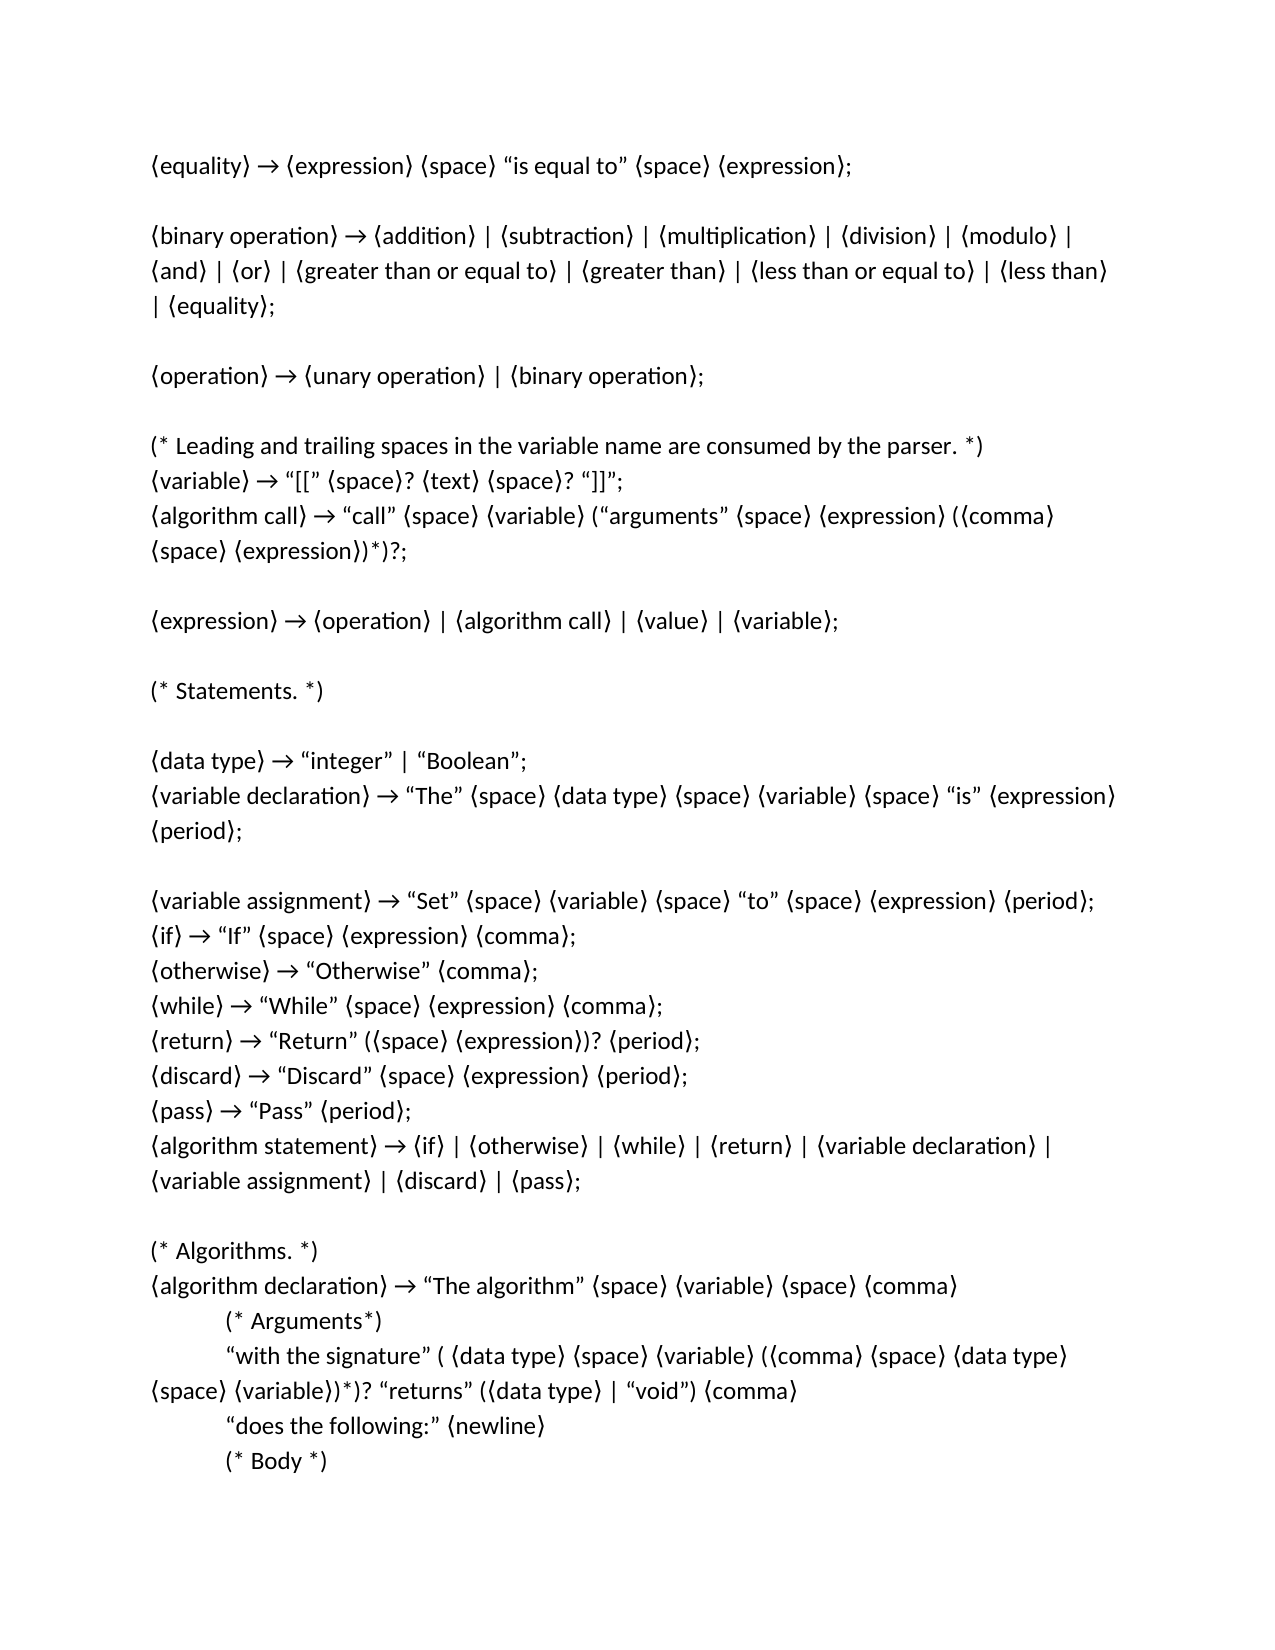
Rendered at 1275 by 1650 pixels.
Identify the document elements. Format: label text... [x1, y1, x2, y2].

text “does the following:” ⟨newline⟩ [150, 1410, 1125, 1441]
text ⟨algorithm call⟩ → “call” ⟨space⟩ ⟨variable⟩ (“arguments” ⟨space⟩ ⟨expression⟩ (⟨comma⟩ ⟨space⟩ ⟨expression⟩)*)?; [150, 500, 1125, 566]
text ⟨operation⟩ → ⟨unary operation⟩ | ⟨binary operation⟩; [150, 360, 1125, 391]
text (* Body *) [150, 1445, 1125, 1476]
text ⟨otherwise⟩ → “Otherwise” ⟨comma⟩; [150, 955, 1125, 986]
text ⟨algorithm declaration⟩ → “The algorithm” ⟨space⟩ ⟨variable⟩ ⟨space⟩ ⟨comma⟩ [150, 1270, 1125, 1301]
text ⟨equality⟩ → ⟨expression⟩ ⟨space⟩ “is equal to” ⟨space⟩ ⟨expression⟩; [150, 150, 1125, 181]
text ⟨return⟩ → “Return” (⟨space⟩ ⟨expression⟩)? ⟨period⟩; [150, 1025, 1125, 1056]
text ⟨variable⟩ → “[[” ⟨space⟩? ⟨text⟩ ⟨space⟩? “]]”; [150, 465, 1125, 496]
text ⟨variable assignment⟩ → “Set” ⟨space⟩ ⟨variable⟩ ⟨space⟩ “to” ⟨space⟩ ⟨expression⟩ ⟨period⟩; [150, 885, 1125, 916]
text ⟨expression⟩ → ⟨operation⟩ | ⟨algorithm call⟩ | ⟨value⟩ | ⟨variable⟩; [150, 605, 1125, 636]
text ⟨binary operation⟩ → ⟨addition⟩ | ⟨subtraction⟩ | ⟨multiplication⟩ | ⟨division⟩ | ⟨modulo⟩ | ⟨and⟩ | ⟨or⟩ | ⟨greater than or equal to⟩ | ⟨greater than⟩ | ⟨less than or equal to⟩ | ⟨less than⟩ | ⟨equality⟩; [150, 220, 1125, 321]
text (* Statements. *) [150, 675, 1125, 706]
text ⟨while⟩ → “While” ⟨space⟩ ⟨expression⟩ ⟨comma⟩; [150, 990, 1125, 1021]
text ⟨if⟩ → “If” ⟨space⟩ ⟨expression⟩ ⟨comma⟩; [150, 920, 1125, 951]
text ⟨data type⟩ → “integer” | “Boolean”; [150, 745, 1125, 776]
text ⟨algorithm statement⟩ → ⟨if⟩ | ⟨otherwise⟩ | ⟨while⟩ | ⟨return⟩ | ⟨variable declaration⟩ | ⟨variable assignment⟩ | ⟨discard⟩ | ⟨pass⟩; [150, 1130, 1125, 1196]
text (* Leading and trailing spaces in the variable name are consumed by the parser. *) [150, 430, 1125, 461]
text “with the signature” ( ⟨data type⟩ ⟨space⟩ ⟨variable⟩ (⟨comma⟩ ⟨space⟩ ⟨data type⟩ ⟨space⟩ ⟨variable⟩)*)? “returns” (⟨data type⟩ | “void”) ⟨comma⟩ [150, 1340, 1125, 1406]
text ⟨discard⟩ → “Discard” ⟨space⟩ ⟨expression⟩ ⟨period⟩; [150, 1060, 1125, 1091]
text ⟨pass⟩ → “Pass” ⟨period⟩; [150, 1095, 1125, 1126]
text (* Arguments*) [150, 1305, 1125, 1336]
text (* Algorithms. *) [150, 1235, 1125, 1266]
text ⟨variable declaration⟩ → “The” ⟨space⟩ ⟨data type⟩ ⟨space⟩ ⟨variable⟩ ⟨space⟩ “is” ⟨expression⟩ ⟨period⟩; [150, 780, 1125, 846]
